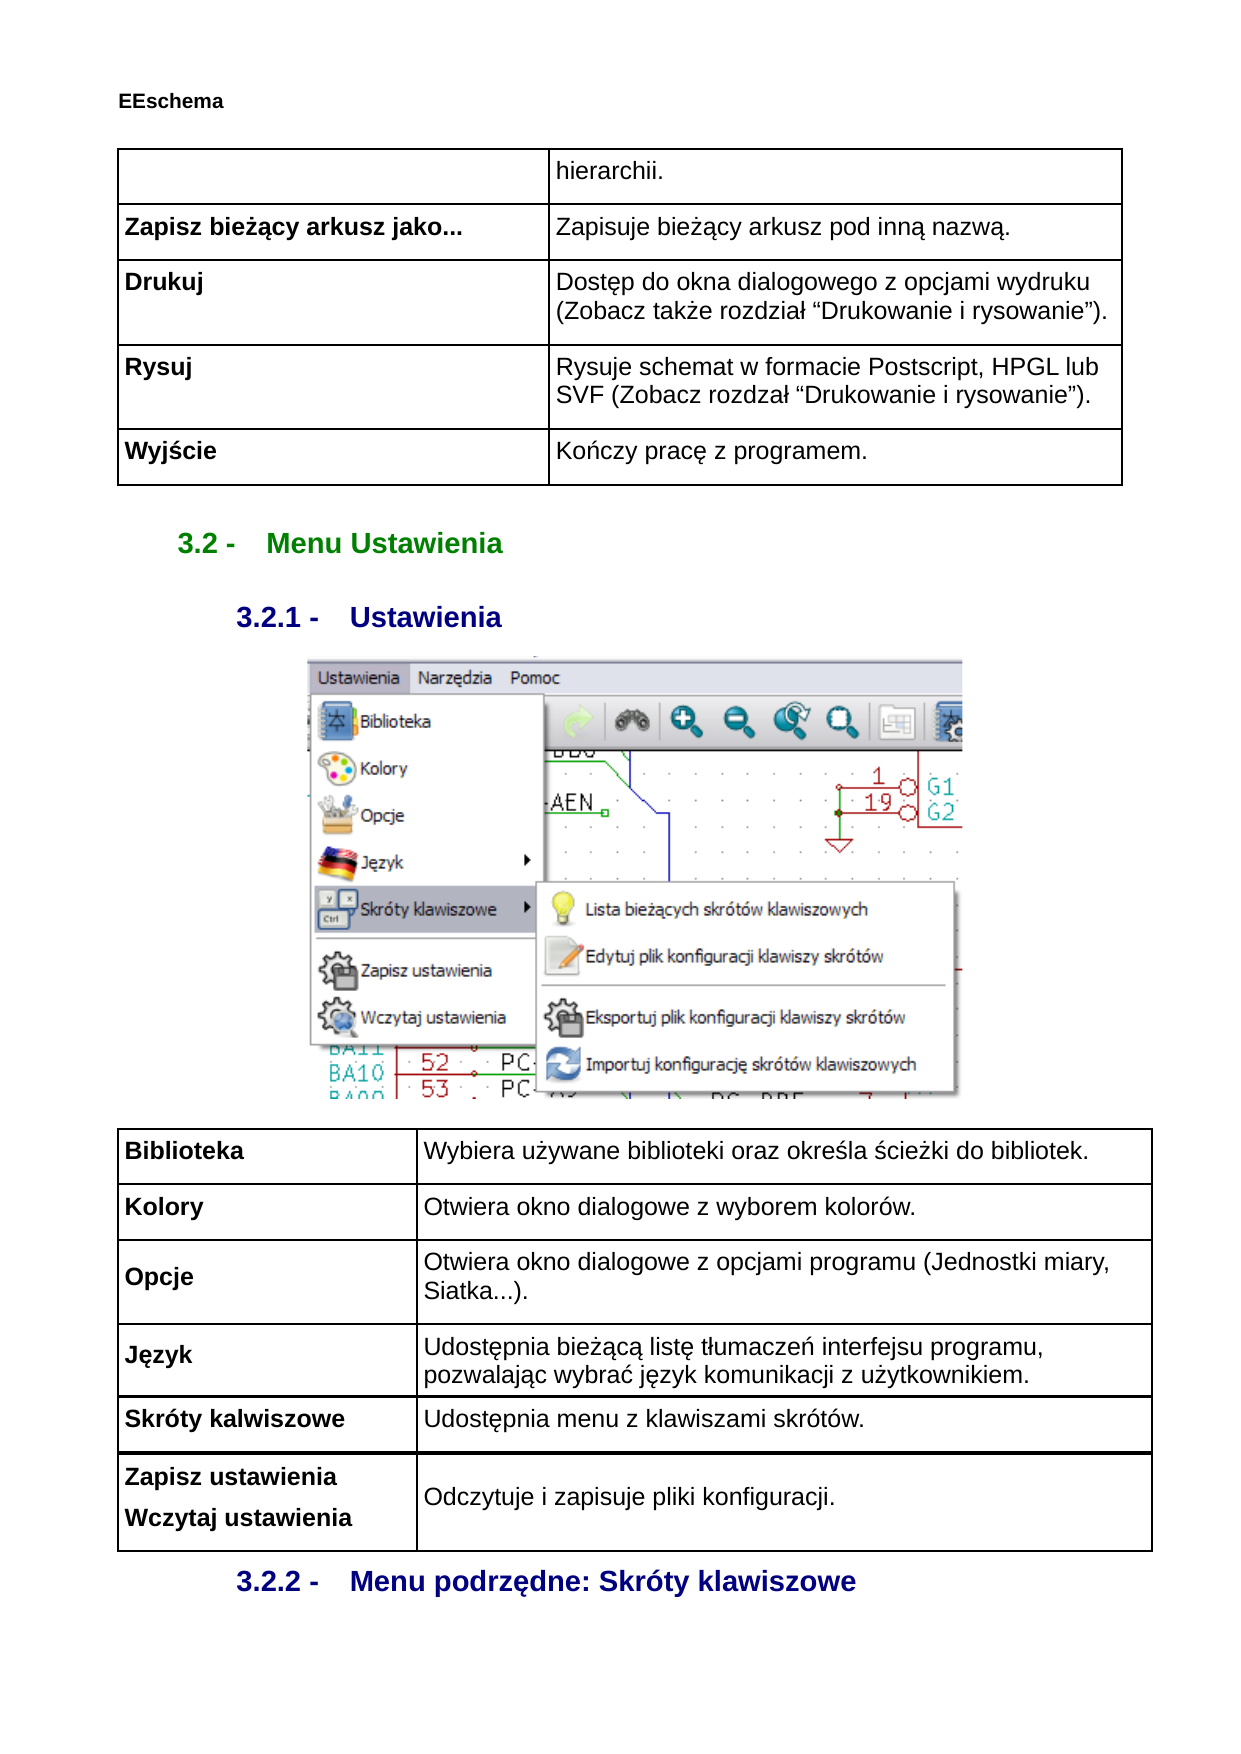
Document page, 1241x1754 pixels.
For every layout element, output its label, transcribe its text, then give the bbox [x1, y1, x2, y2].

table_cell Drukuj [119, 261, 548, 343]
table_cell Opcje [119, 1241, 416, 1323]
table_cell [119, 150, 548, 203]
subtitle Menu podrzędne: Skróty klawiszowe [236, 1564, 1152, 1597]
table_cell Zapisz bieżący arkusz jako... [119, 205, 548, 259]
table_cell Kończy pracę z programem. [550, 430, 1121, 484]
table_cell Wyjście [119, 430, 548, 484]
table_cell Skróty kalwiszowe [119, 1398, 416, 1451]
table_cell hierarchii. [550, 150, 1121, 203]
table_header Zapisz ustawienia Wczytaj ustawienia [119, 1455, 416, 1550]
table_header Odczytuje i zapisuje pliki konfiguracji. [418, 1455, 1151, 1550]
table_cell Otwiera okno dialogowe z opcjami programu (Jednostki miary, Siatka...). [418, 1241, 1151, 1323]
table_cell Język [119, 1325, 416, 1395]
table_cell Rysuj [119, 346, 548, 428]
table_header Wybiera używane biblioteki oraz określa ścieżki do bibliotek. [418, 1130, 1151, 1183]
table_cell Udostępnia bieżącą listę tłumaczeń interfejsu programu, pozwalając wybrać język komunikacji z użytkownikiem. [418, 1325, 1151, 1395]
table_header Biblioteka [119, 1130, 416, 1183]
table_cell Dostęp do okna dialogowego z opcjami wydruku (Zobacz także rozdział “Drukowanie i rysowanie”). [550, 261, 1121, 343]
table_cell Zapisuje bieżący arkusz pod inną nazwą. [550, 205, 1121, 259]
table_cell Udostępnia menu z klawiszami skrótów. [418, 1398, 1151, 1451]
table_cell Rysuje schemat w formacie Postscript, HPGL lub SVF (Zobacz rozdzał “Drukowanie i rysowanie”). [550, 346, 1121, 428]
subtitle Ustawienia [236, 600, 1152, 634]
table_cell Kolory [119, 1185, 416, 1239]
subtitle Menu Ustawienia [177, 526, 1152, 560]
table_cell Otwiera okno dialogowe z wyborem kolorów. [418, 1185, 1151, 1239]
picture [307, 656, 963, 1099]
